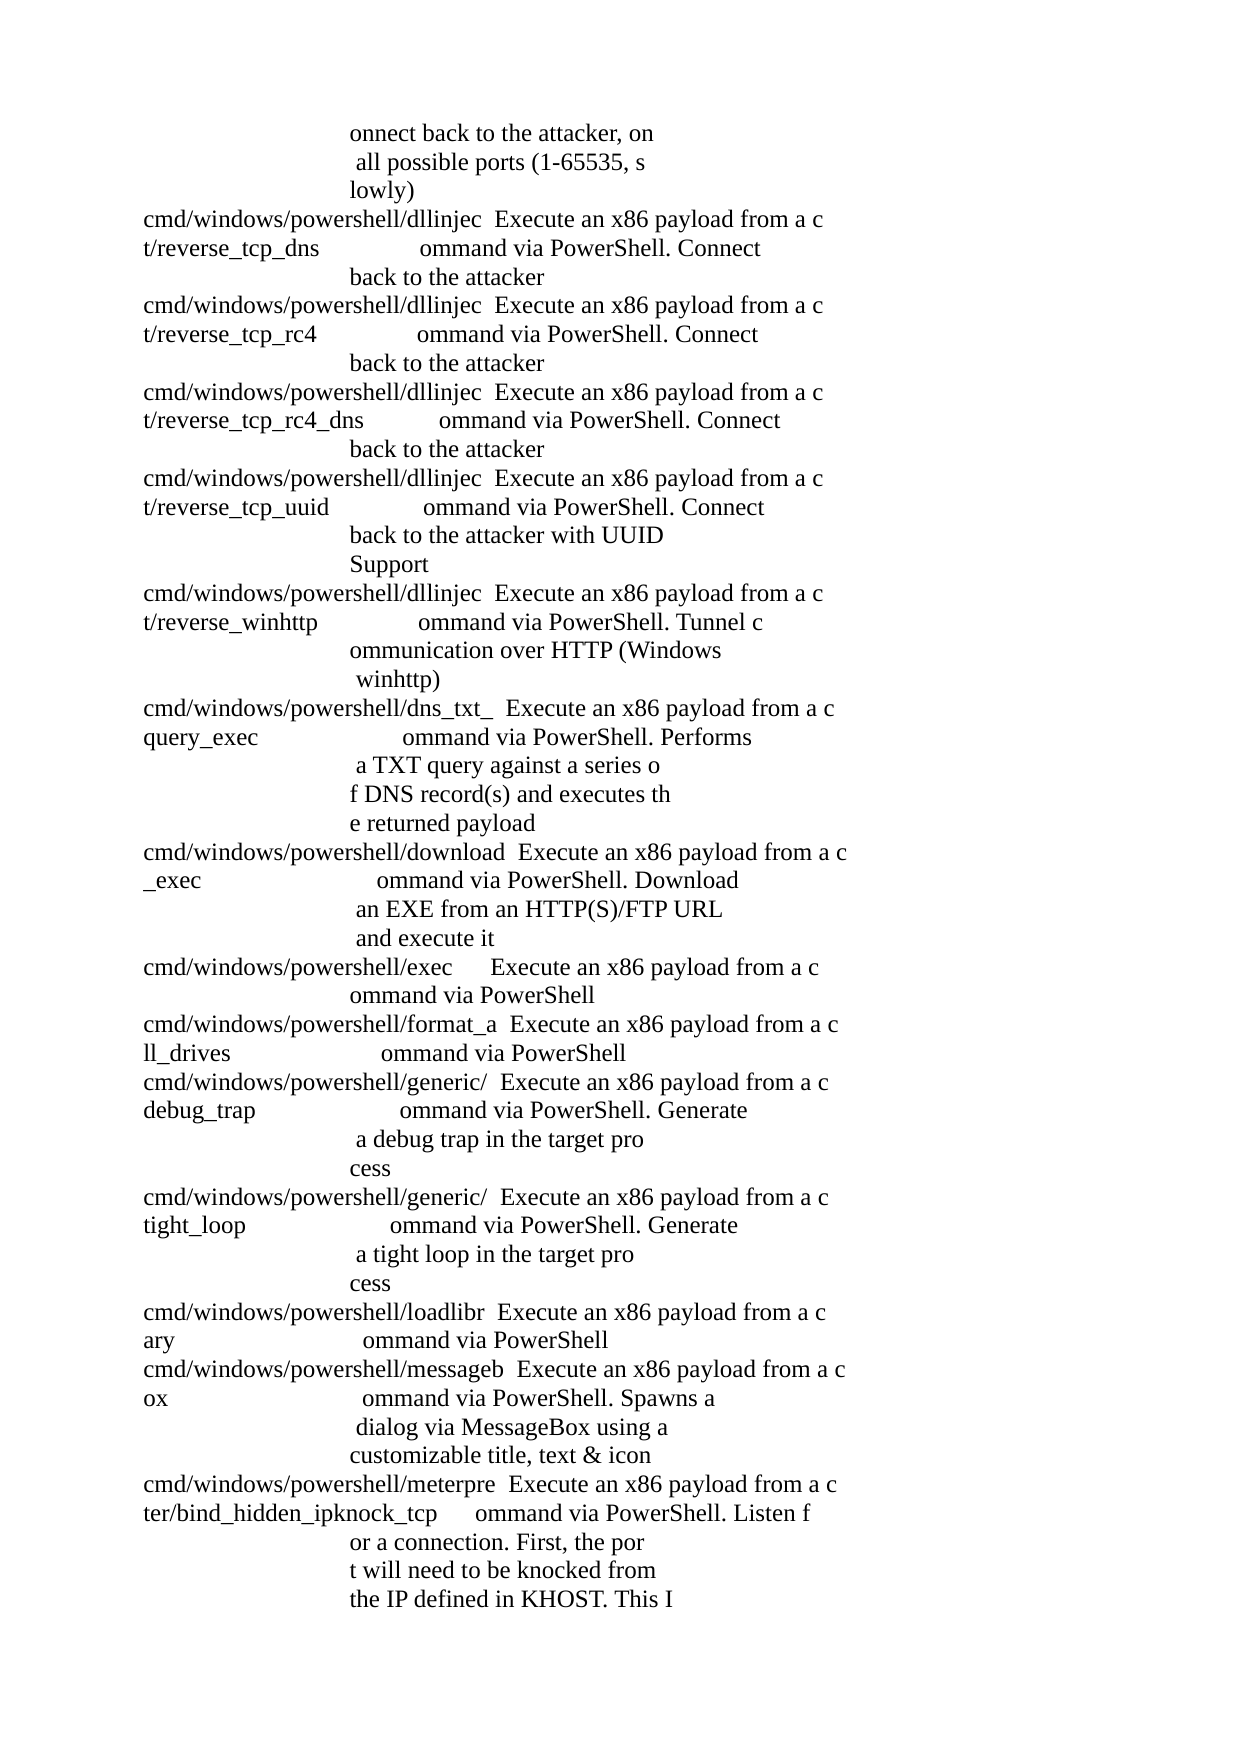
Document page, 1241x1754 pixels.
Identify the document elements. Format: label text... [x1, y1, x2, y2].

text ommand via PowerShell [118, 981, 1122, 1009]
text lowly) [118, 176, 1122, 204]
text t/reverse_tcp_dns ommand via PowerShell. Connect [118, 233, 1122, 262]
text dialog via MessageBox using a [118, 1412, 1122, 1441]
text onnect back to the attacker, on [118, 118, 1122, 147]
text t will need to be knocked from [118, 1556, 1122, 1584]
text Support [118, 549, 1122, 578]
text back to the attacker with UUID [118, 521, 1122, 549]
text cmd/windows/powershell/format_a Execute an x86 payload from a c [118, 1009, 1122, 1038]
text ter/bind_hidden_ipknock_tcp ommand via PowerShell. Listen f [118, 1498, 1122, 1527]
text cmd/windows/powershell/download Execute an x86 payload from a c [118, 837, 1122, 866]
text back to the attacker [118, 348, 1122, 377]
text ox ommand via PowerShell. Spawns a [118, 1383, 1122, 1412]
text or a connection. First, the por [118, 1527, 1122, 1556]
text all possible ports (1-65535, s [118, 147, 1122, 176]
text f DNS record(s) and executes th [118, 779, 1122, 808]
text ll_drives ommand via PowerShell [118, 1038, 1122, 1067]
text t/reverse_tcp_rc4_dns ommand via PowerShell. Connect [118, 406, 1122, 434]
text e returned payload [118, 808, 1122, 837]
text t/reverse_winhttp ommand via PowerShell. Tunnel c [118, 607, 1122, 636]
text cmd/windows/powershell/dllinjec Execute an x86 payload from a c [118, 291, 1122, 319]
text query_exec ommand via PowerShell. Performs [118, 722, 1122, 751]
text and execute it [118, 923, 1122, 952]
text cess [118, 1268, 1122, 1297]
text cmd/windows/powershell/generic/ Execute an x86 payload from a c [118, 1182, 1122, 1211]
text back to the attacker [118, 262, 1122, 291]
text cmd/windows/powershell/messageb Execute an x86 payload from a c [118, 1354, 1122, 1383]
text cmd/windows/powershell/dllinjec Execute an x86 payload from a c [118, 578, 1122, 607]
text an EXE from an HTTP(S)/FTP URL [118, 894, 1122, 923]
text winhttp) [118, 664, 1122, 693]
text ommunication over HTTP (Windows [118, 636, 1122, 664]
text the IP defined in KHOST. This I [118, 1584, 1122, 1613]
text cmd/windows/powershell/loadlibr Execute an x86 payload from a c [118, 1297, 1122, 1326]
text a TXT query against a series o [118, 751, 1122, 779]
text customizable title, text & icon [118, 1441, 1122, 1469]
text debug_trap ommand via PowerShell. Generate [118, 1096, 1122, 1124]
text t/reverse_tcp_rc4 ommand via PowerShell. Connect [118, 319, 1122, 348]
text cmd/windows/powershell/dllinjec Execute an x86 payload from a c [118, 463, 1122, 492]
text ary ommand via PowerShell [118, 1326, 1122, 1354]
text back to the attacker [118, 434, 1122, 463]
text _exec ommand via PowerShell. Download [118, 866, 1122, 894]
text cess [118, 1153, 1122, 1182]
text cmd/windows/powershell/dllinjec Execute an x86 payload from a c [118, 204, 1122, 233]
text t/reverse_tcp_uuid ommand via PowerShell. Connect [118, 492, 1122, 521]
text tight_loop ommand via PowerShell. Generate [118, 1211, 1122, 1239]
text a debug trap in the target pro [118, 1124, 1122, 1153]
text a tight loop in the target pro [118, 1239, 1122, 1268]
text cmd/windows/powershell/meterpre Execute an x86 payload from a c [118, 1469, 1122, 1498]
text cmd/windows/powershell/dllinjec Execute an x86 payload from a c [118, 377, 1122, 406]
text cmd/windows/powershell/exec Execute an x86 payload from a c [118, 952, 1122, 981]
text cmd/windows/powershell/generic/ Execute an x86 payload from a c [118, 1067, 1122, 1096]
text cmd/windows/powershell/dns_txt_ Execute an x86 payload from a c [118, 693, 1122, 722]
